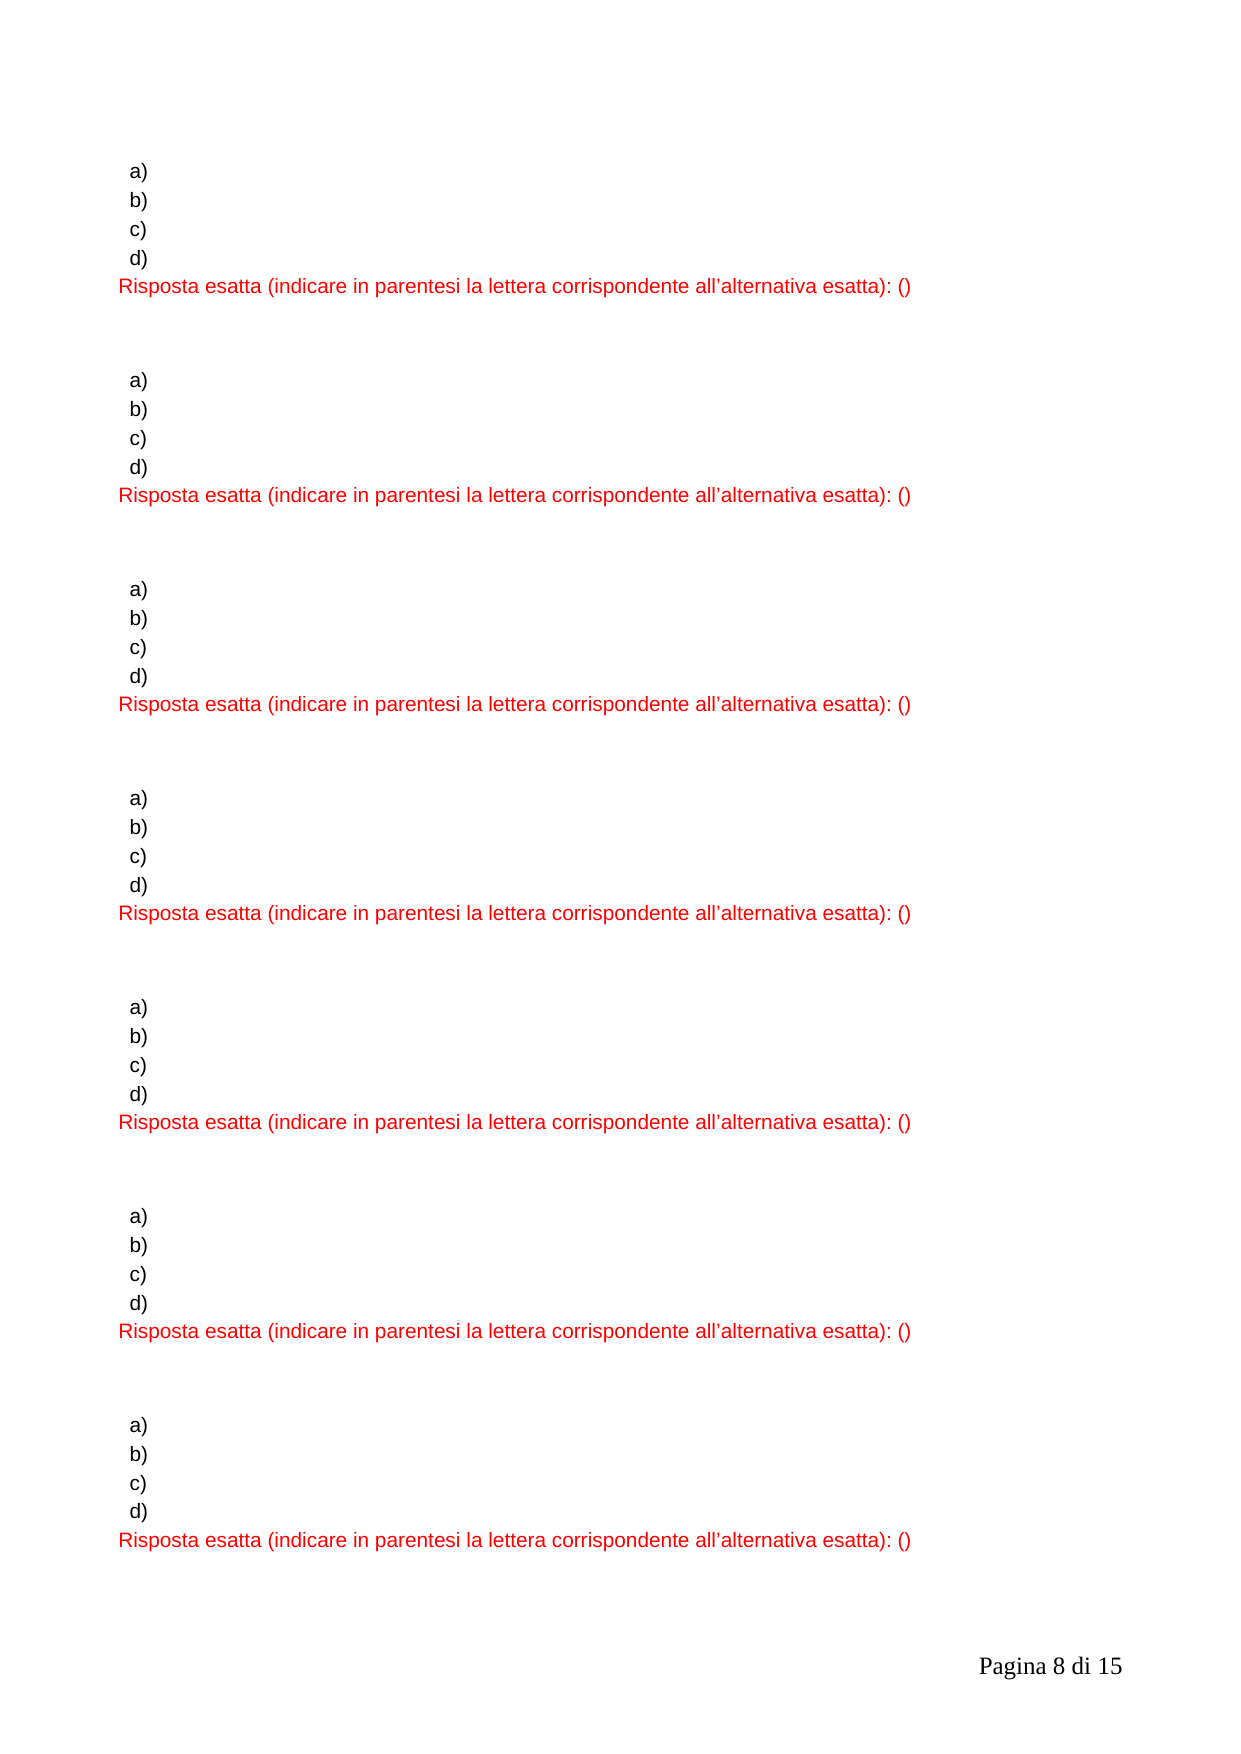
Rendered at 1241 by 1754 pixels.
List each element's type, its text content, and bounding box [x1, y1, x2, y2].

table_cell [159, 426, 1142, 454]
text Risposta esatta (indicare in parentesi la lettera corrispondente all’alternativa esatta): () [118, 692, 1122, 716]
table_cell [159, 774, 1142, 815]
table_cell b) [118, 1442, 159, 1471]
table_cell [159, 983, 1142, 1024]
table_cell [159, 1053, 1142, 1081]
table_cell c) [118, 1053, 159, 1081]
table_cell d) [118, 1290, 159, 1319]
table_cell [56, 1081, 118, 1110]
table_header [118, 118, 1142, 147]
table_cell [159, 1081, 1142, 1110]
table_header [118, 745, 1142, 774]
text Risposta esatta (indicare in parentesi la lettera corrispondente all’alternativa esatta): () [118, 1319, 1122, 1343]
table_header [118, 1372, 1142, 1401]
table_cell c) [118, 1262, 159, 1290]
text Risposta esatta (indicare in parentesi la lettera corrispondente all’alternativa esatta): () [118, 901, 1122, 925]
table_header [118, 327, 1142, 356]
table_cell [56, 1192, 118, 1233]
table_cell [159, 873, 1142, 901]
table_cell [159, 1233, 1142, 1262]
table_cell b) [118, 1024, 159, 1053]
text Risposta esatta (indicare in parentesi la lettera corrispondente all’alternativa esatta): () [118, 1110, 1122, 1134]
table_cell [56, 217, 118, 246]
table_cell a) [118, 356, 159, 397]
table_cell [159, 635, 1142, 663]
table_cell [56, 983, 118, 1024]
table_cell b) [118, 1233, 159, 1262]
text Risposta esatta (indicare in parentesi la lettera corrispondente all’alternativa esatta): () [118, 1528, 1122, 1552]
table_cell c) [118, 844, 159, 872]
table_cell [159, 356, 1142, 397]
table_cell [56, 873, 118, 901]
table_cell [56, 1471, 118, 1499]
table_cell b) [118, 188, 159, 217]
table_cell [56, 1401, 118, 1442]
table_cell [56, 774, 118, 815]
table_cell [159, 217, 1142, 246]
table_cell b) [118, 397, 159, 426]
table_cell [56, 635, 118, 663]
table_cell d) [118, 1081, 159, 1110]
table_cell c) [118, 426, 159, 454]
table_cell a) [118, 774, 159, 815]
table_cell [56, 147, 118, 188]
table_cell [159, 397, 1142, 426]
table_cell [56, 397, 118, 426]
table_cell b) [118, 815, 159, 844]
table_cell [159, 1192, 1142, 1233]
table_cell [56, 1233, 118, 1262]
table_cell [56, 565, 118, 606]
table_cell [56, 455, 118, 483]
table_cell [56, 844, 118, 872]
table_cell a) [118, 147, 159, 188]
table_cell [159, 844, 1142, 872]
table_cell a) [118, 565, 159, 606]
table_cell [56, 1053, 118, 1081]
table_cell [159, 1290, 1142, 1319]
table_cell [56, 356, 118, 397]
table_cell [56, 664, 118, 692]
table_header 52 [56, 536, 118, 565]
table_header 53 [56, 745, 118, 774]
table_cell [159, 1401, 1142, 1442]
table_cell [159, 815, 1142, 844]
table_header 51 [56, 327, 118, 356]
table_cell [159, 1499, 1142, 1528]
table_header 56 [56, 1372, 118, 1401]
table_cell d) [118, 246, 159, 274]
table_cell b) [118, 606, 159, 635]
table_cell d) [118, 873, 159, 901]
text Risposta esatta (indicare in parentesi la lettera corrispondente all’alternativa esatta): () [118, 483, 1122, 507]
table_cell [56, 1499, 118, 1528]
table_cell [56, 1290, 118, 1319]
table_cell [159, 147, 1142, 188]
table_header 54 [56, 954, 118, 983]
table_cell [56, 606, 118, 635]
table_cell [56, 188, 118, 217]
text Risposta esatta (indicare in parentesi la lettera corrispondente all’alternativa esatta): () [118, 274, 1122, 298]
table_cell [159, 565, 1142, 606]
table_cell d) [118, 455, 159, 483]
table_cell [159, 606, 1142, 635]
table_cell [56, 1024, 118, 1053]
table_header 55 [56, 1163, 118, 1192]
table_cell d) [118, 1499, 159, 1528]
table_cell a) [118, 983, 159, 1024]
table_cell [56, 1262, 118, 1290]
table_cell d) [118, 664, 159, 692]
table_cell a) [118, 1192, 159, 1233]
table_cell [56, 1442, 118, 1471]
table_cell c) [118, 635, 159, 663]
table_cell [56, 426, 118, 454]
table_header 50 [56, 118, 118, 147]
table_cell [159, 1442, 1142, 1471]
table_cell [159, 1262, 1142, 1290]
table_header [118, 536, 1142, 565]
table_cell c) [118, 1471, 159, 1499]
table_cell c) [118, 217, 159, 246]
table_cell a) [118, 1401, 159, 1442]
table_cell [56, 246, 118, 274]
table_cell [159, 188, 1142, 217]
table_cell [159, 664, 1142, 692]
table_cell [159, 1024, 1142, 1053]
table_cell [159, 246, 1142, 274]
table_header [118, 954, 1142, 983]
table_cell [159, 1471, 1142, 1499]
table_cell [56, 815, 118, 844]
table_header [118, 1163, 1142, 1192]
table_cell [159, 455, 1142, 483]
